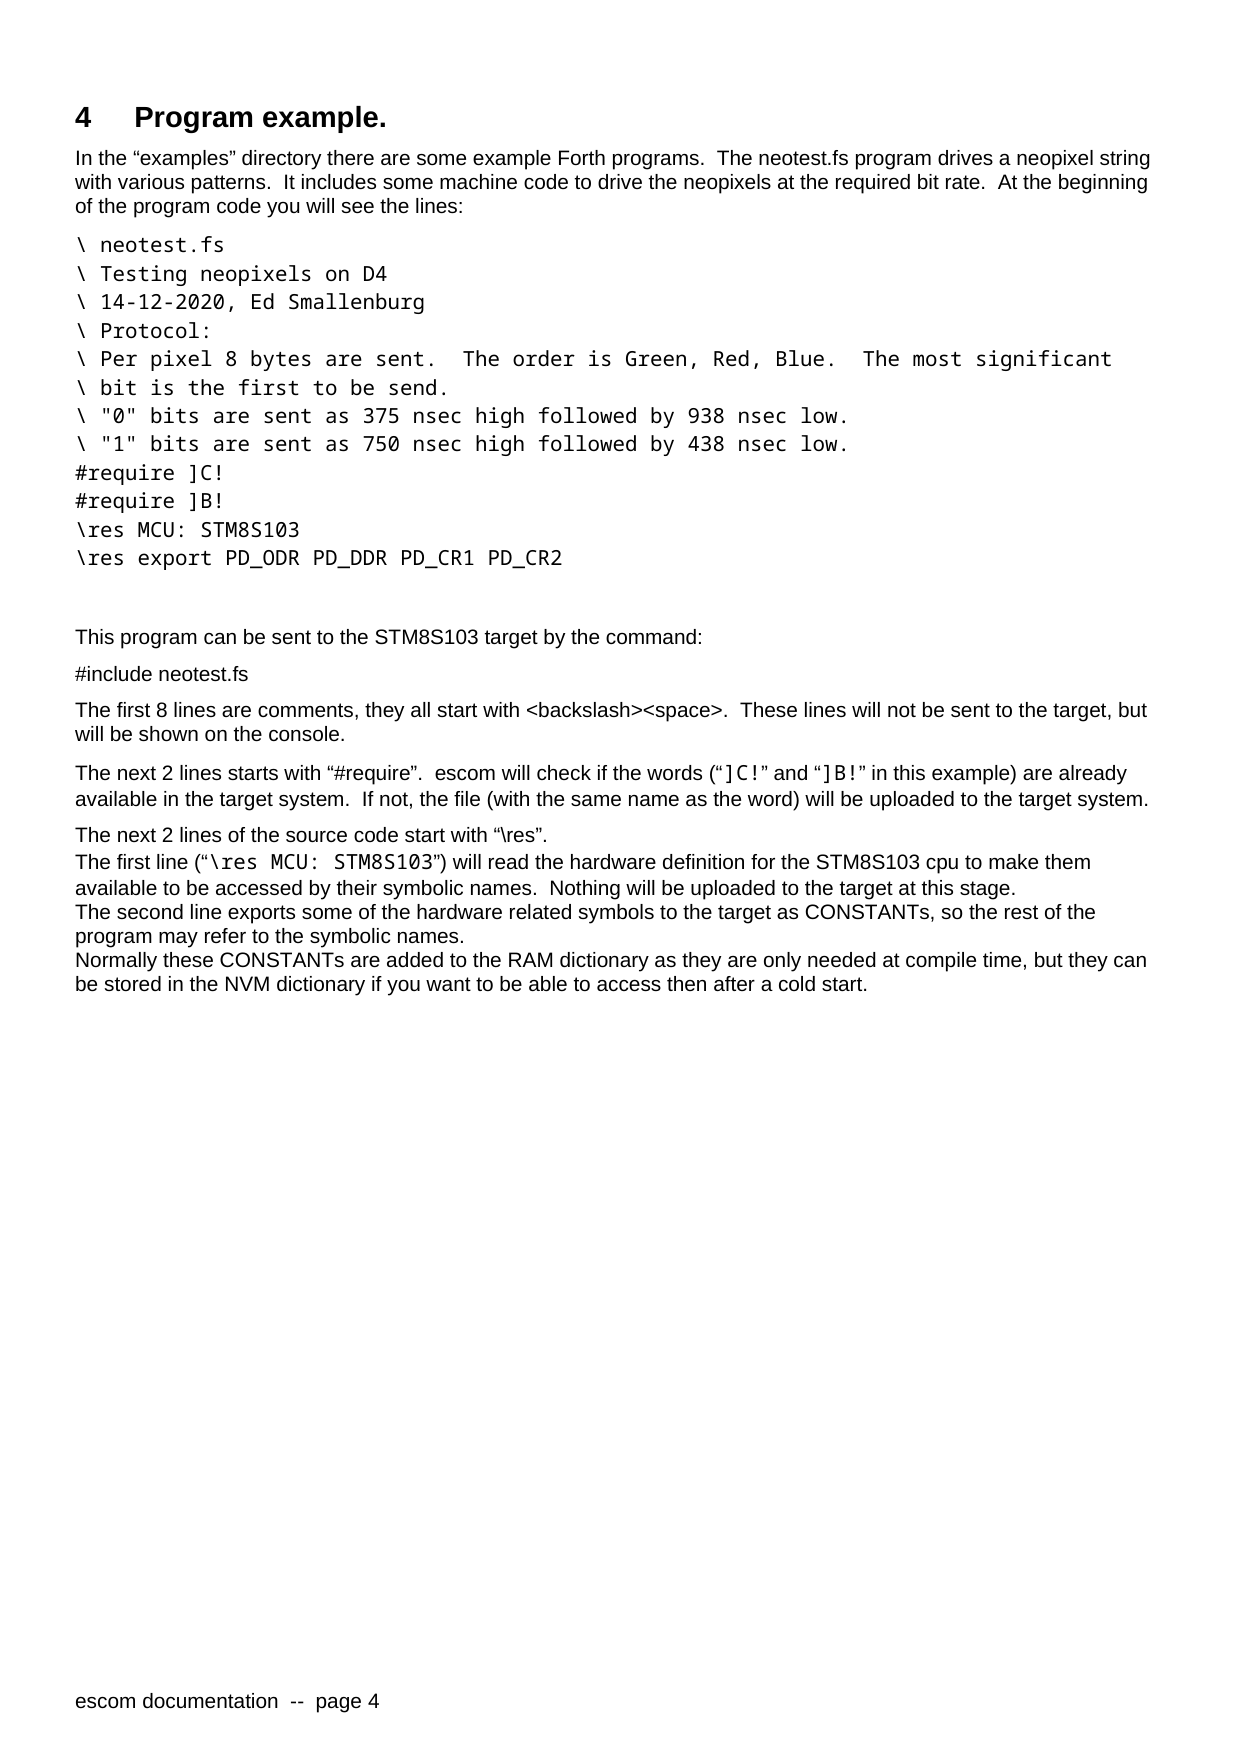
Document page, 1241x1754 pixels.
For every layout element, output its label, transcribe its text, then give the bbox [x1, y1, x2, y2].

text The second line exports some of the hardware related symbols to the target as CONSTANTs, so the rest of the program may refer to the symbolic names. Normally these CONSTANTs are added to the RAM dictionary as they are only needed at compile time, but they can be stored in the NVM dictionary if you want to be able to access then after a cold start. [75, 900, 1165, 996]
text \ neotest.fs \ Testing neopixels on D4 \ 14-12-2020, Ed Smallenburg \ Protocol: \ Per pixel 8 bytes are sent. The order is Green, Red, Blue. The most significant \ bit is the first to be send. \ "0" bits are sent as 375 nsec high followed by 938 nsec low. \ "1" bits are sent as 750 nsec high followed by 438 nsec low. #require ]C! #require ]B! \res MCU: STM8S103 \res export PD_ODR PD_DDR PD_CR1 PD_CR2 [75, 230, 1165, 572]
text The first 8 lines are comments, they all start with <backslash><space>. These lines will not be sent to the target, but will be shown on the console. [75, 698, 1165, 746]
text In the “examples” directory there are some example Forth programs. The neotest.fs program drives a neopixel string with various patterns. It includes some machine code to drive the neopixels at the required bit rate. At the beginning of the program code you will see the lines: [75, 146, 1165, 218]
text #include neotest.fs [75, 662, 1165, 686]
subtitle Program example. [75, 100, 1165, 133]
text The first line (“\res MCU: STM8S103”) will read the hardware definition for the STM8S103 cpu to make them available to be accessed by their symbolic names. Nothing will be uploaded to the target at this stage. [75, 847, 1165, 900]
text The next 2 lines of the source code start with “\res”. [75, 823, 1165, 847]
text The next 2 lines starts with “#require”. escom will check if the words (“]C!” and “]B!” in this example) are already available in the target system. If not, the file (with the same name as the word) will be uploaded to the target system. [75, 758, 1165, 811]
text This program can be sent to the STM8S103 target by the command: [75, 625, 1165, 649]
